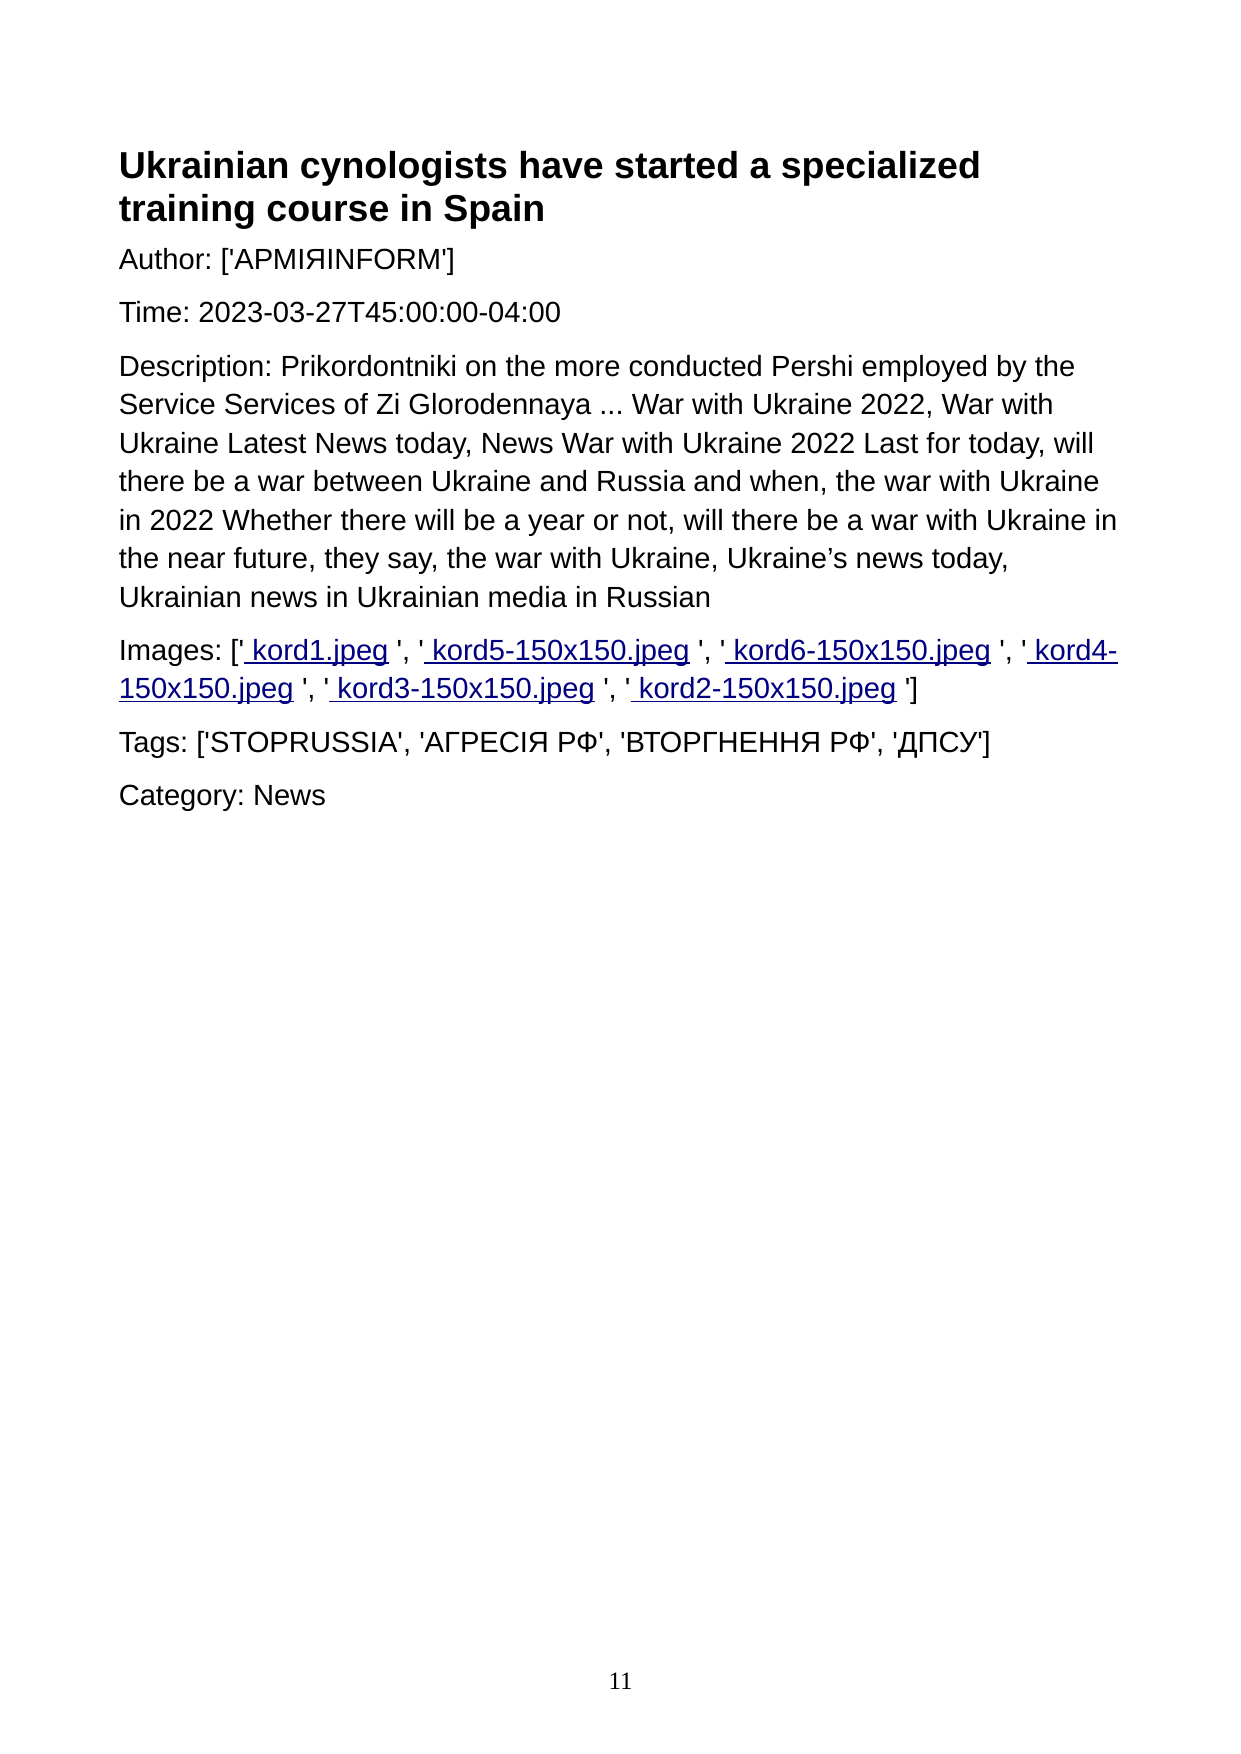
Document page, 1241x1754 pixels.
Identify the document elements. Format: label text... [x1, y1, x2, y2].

text Tags: ['STOPRUSSIA', 'АГРЕСІЯ РФ', 'ВТОРГНЕННЯ РФ', 'ДПСУ'] [118, 724, 1122, 758]
text Time: 2023-03-27T45:00:00-04:00 [118, 295, 1122, 329]
text Description: Prikordontniki on the more conducted Pershi employed by the Service Services of Zi Glorodennaya ... War with Ukraine 2022, War with Ukraine Latest News today, News War with Ukraine 2022 Last for today, will there be a war between Ukraine and Russia and when, the war with Ukraine in 2022 Whether there will be a year or not, will there be a war with Ukraine in the near future, they say, the war with Ukraine, Ukraine’s news today, Ukrainian news in Ukrainian media in Russian [118, 348, 1122, 613]
text Images: [' kord1.jpeg ', ' kord5-150x150.jpeg ', ' kord6-150x150.jpeg ', ' kord4-150x150.jpeg ', ' kord3-150x150.jpeg ', ' kord2-150x150.jpeg '] [118, 633, 1122, 705]
subtitle Ukrainian cynologists have started a specialized training course in Spain [118, 143, 1122, 230]
text Category: News [118, 778, 1122, 811]
text Author: ['АРМІЯINFORM'] [118, 242, 1122, 276]
